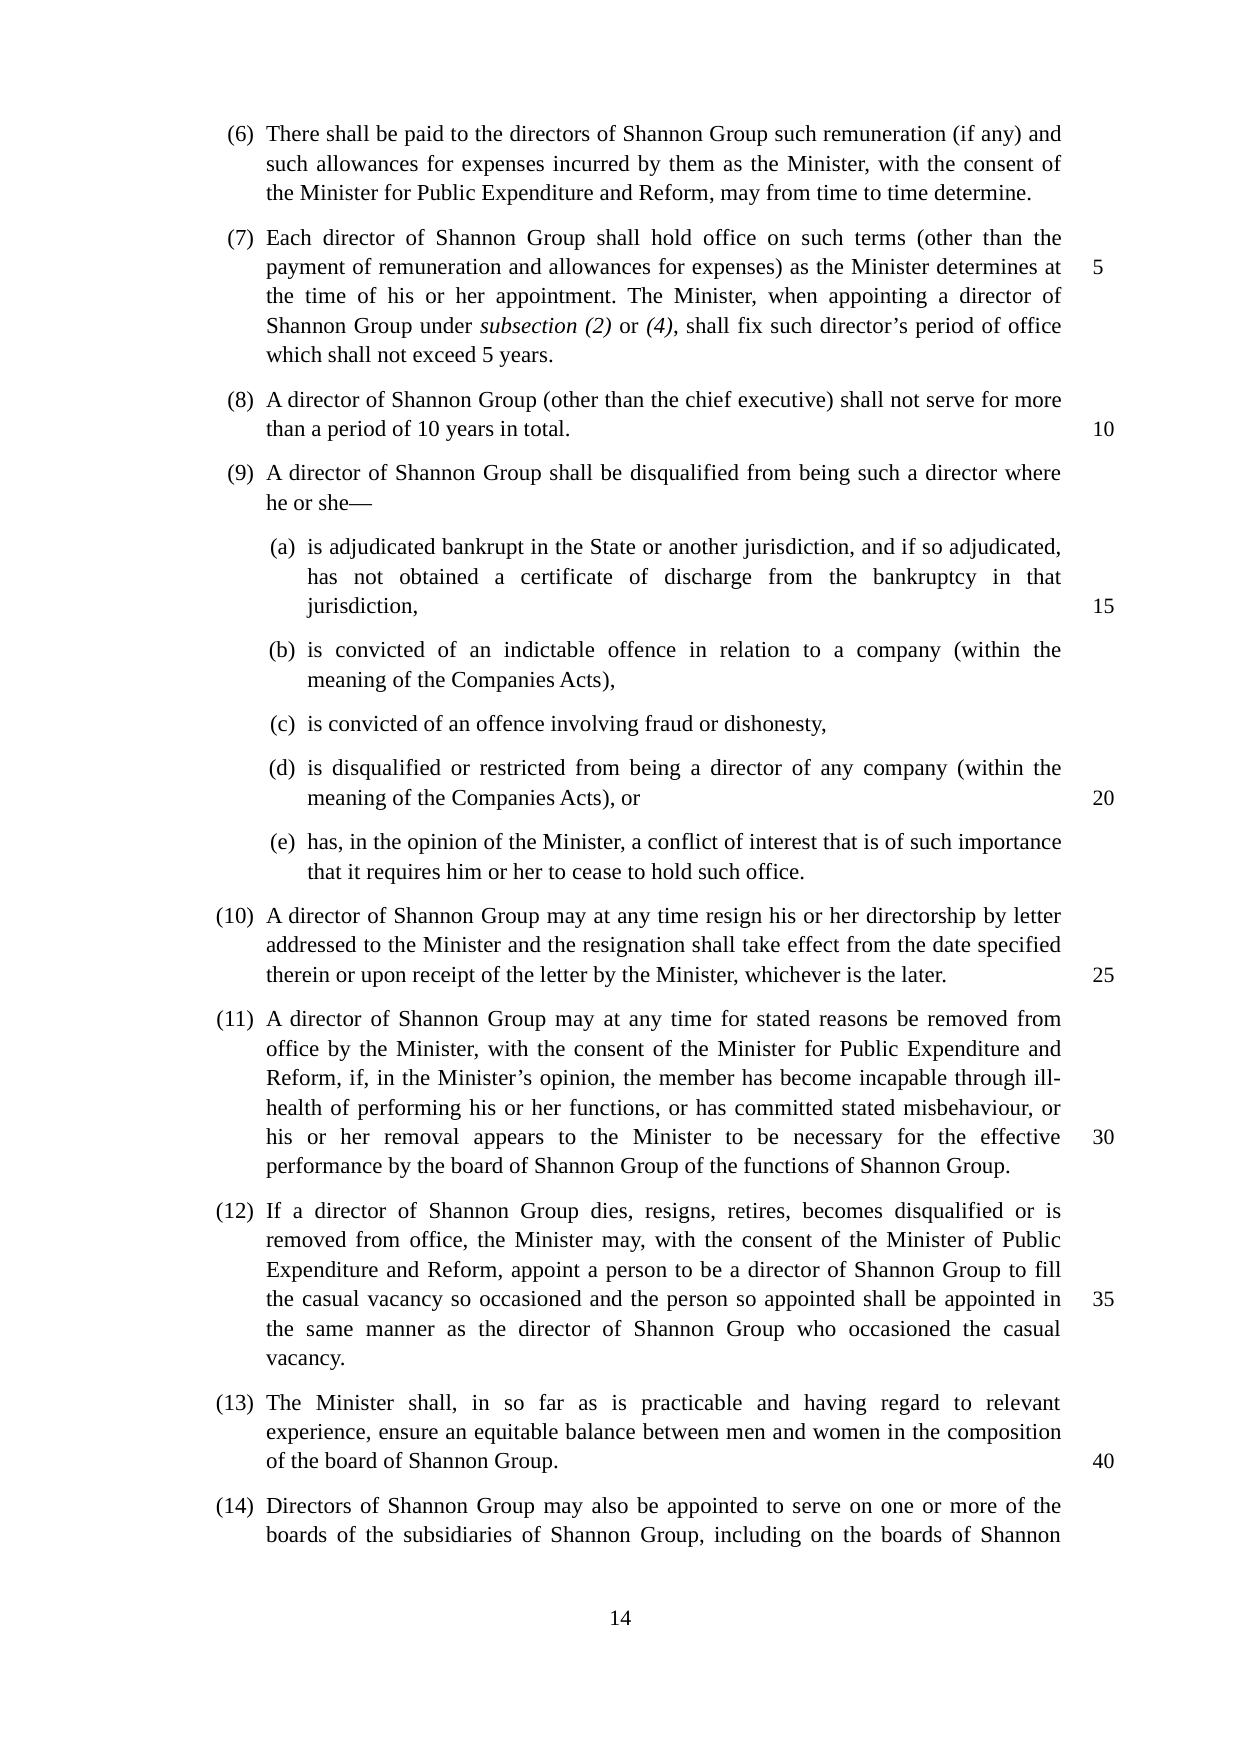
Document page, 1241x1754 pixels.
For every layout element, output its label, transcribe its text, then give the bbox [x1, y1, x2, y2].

text (13) The Minister shall, in so far as is practicable and having regard to relevant experience, ensure an equitable balance between men and women in the composition of the board of Shannon Group. [177, 1386, 1063, 1475]
text (e) has, in the opinion of the Minister, a conflict of interest that is of such importance that it requires him or her to cease to hold such office. [177, 826, 1063, 885]
text (7) Each director of Shannon Group shall hold office on such terms (other than the payment of remuneration and allowances for expenses) as the Minister determines at the time of his or her appointment. The Minister, when appointing a director of Shannon Group under subsection (2) or (4), shall fix such director’s period of office which shall not exceed 5 years. [177, 221, 1063, 369]
text (8) A director of Shannon Group (other than the chief executive) shall not serve for more than a period of 10 years in total. [177, 383, 1063, 442]
text (10) A director of Shannon Group may at any time resign his or her directorship by letter addressed to the Minister and the resignation shall take effect from the date specified therein or upon receipt of the letter by the Minister, whichever is the later. [177, 900, 1063, 988]
text (a) is adjudicated bankrupt in the State or another jurisdiction, and if so adjudicated, has not obtained a certificate of discharge from the bankruptcy in that jurisdiction, [177, 531, 1063, 619]
text (14) Directors of Shannon Group may also be appointed to serve on one or more of the boards of the subsidiaries of Shannon Group, including on the boards of Shannon [177, 1489, 1063, 1548]
text (c) is convicted of an offence involving fraud or dishonesty, [177, 708, 1063, 737]
text (6) There shall be paid to the directors of Shannon Group such remuneration (if any) and such allowances for expenses incurred by them as the Minister, with the consent of the Minister for Public Expenditure and Reform, may from time to time determine. [177, 118, 1063, 207]
text (9) A director of Shannon Group shall be disqualified from being such a director where he or she⁠— [177, 457, 1063, 516]
text (11) A director of Shannon Group may at any time for stated reasons be removed from office by the Minister, with the consent of the Minister for Public Expenditure and Reform, if, in the Minister’s opinion, the member has become incapable through ill-health of performing his or her functions, or has committed stated misbehaviour, or his or her removal appears to the Minister to be necessary for the effective performance by the board of Shannon Group of the functions of Shannon Group. [177, 1003, 1063, 1180]
text (d) is disqualified or restricted from being a director of any company (within the meaning of the Companies Acts), or [177, 752, 1063, 811]
text (12) If a director of Shannon Group dies, resigns, retires, becomes disqualified or is removed from office, the Minister may, with the consent of the Minister of Public Expenditure and Reform, appoint a person to be a director of Shannon Group to fill the casual vacancy so occasioned and the person so appointed shall be appointed in the same manner as the director of Shannon Group who occasioned the casual vacancy. [177, 1195, 1063, 1372]
text (b) is convicted of an indictable offence in relation to a company (within the meaning of the Companies Acts), [177, 634, 1063, 693]
